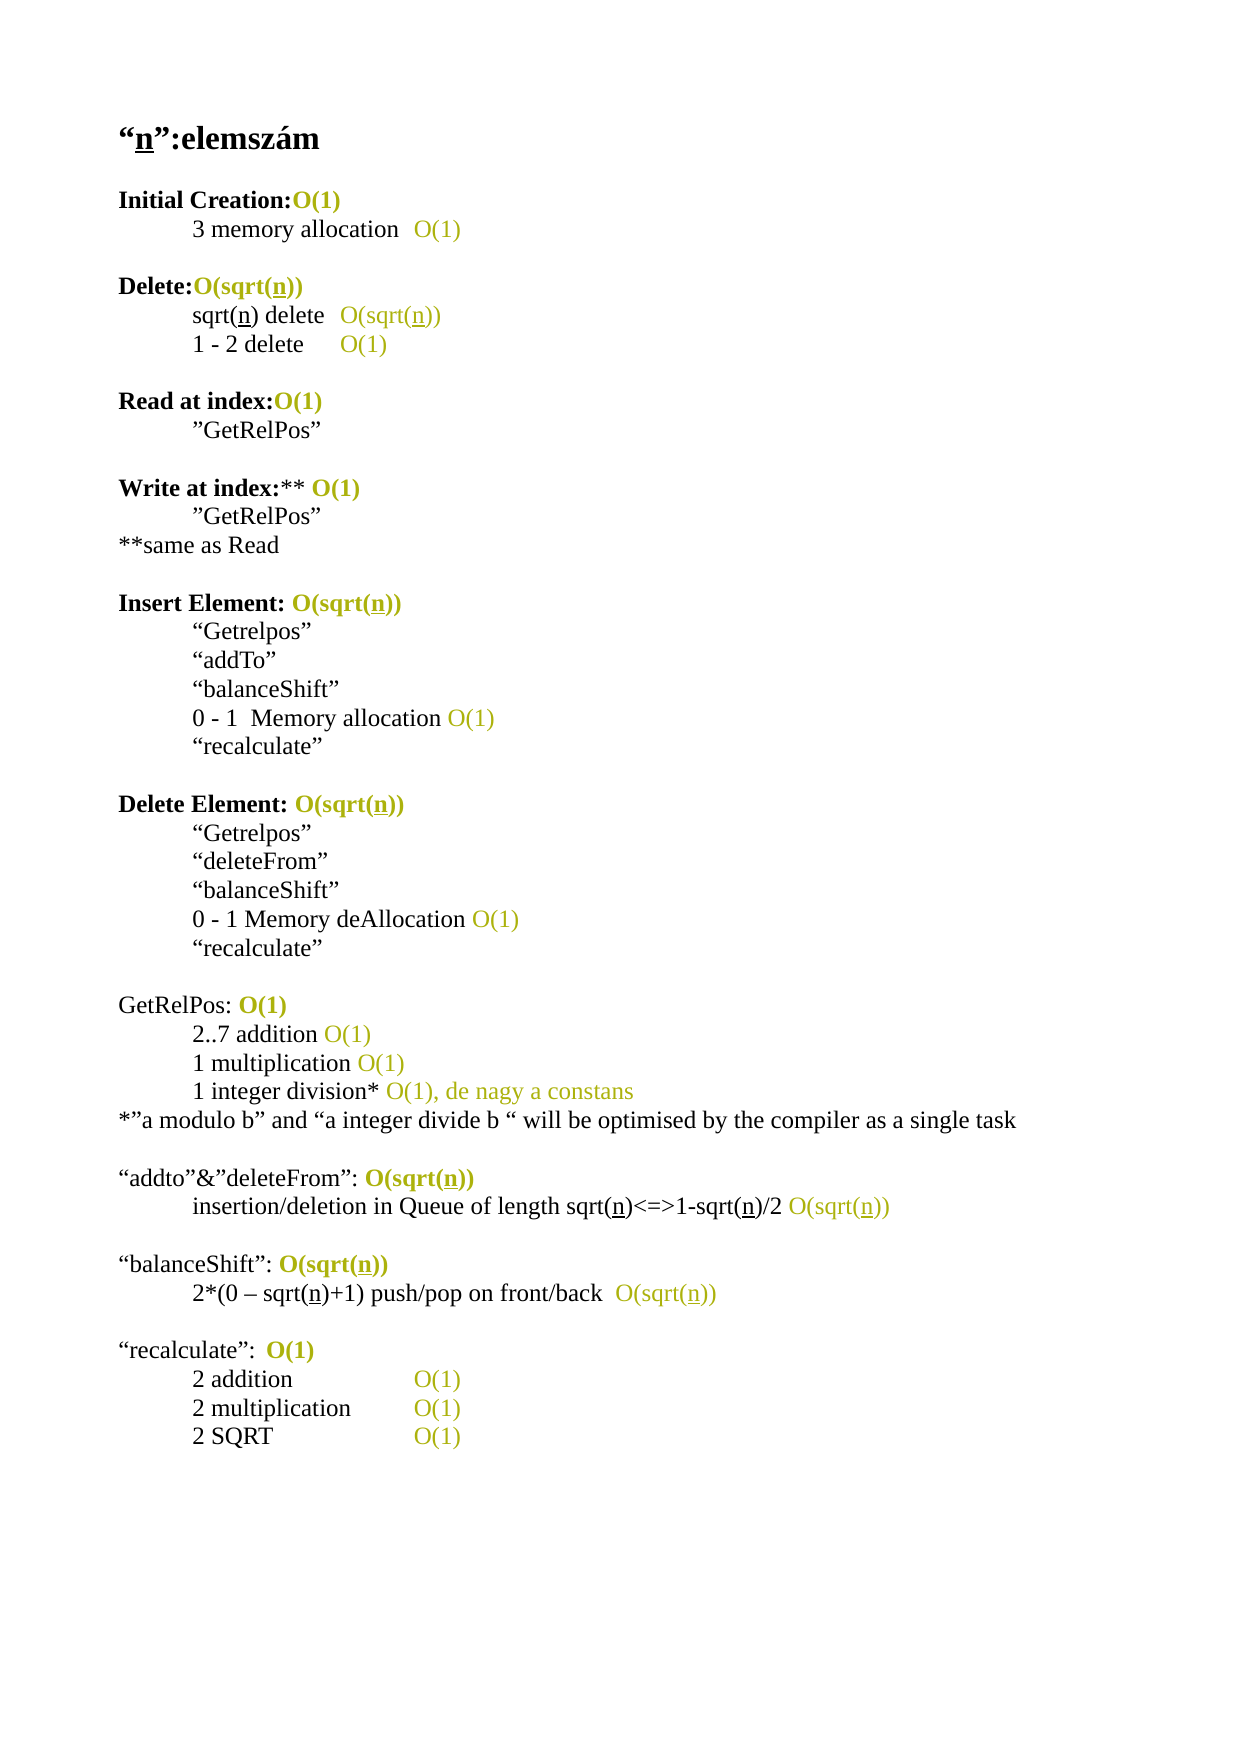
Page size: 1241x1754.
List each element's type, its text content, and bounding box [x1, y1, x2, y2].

text 2..7 addition O(1) [118, 1019, 1122, 1048]
text Insert Element: O(sqrt(n)) [118, 588, 1122, 616]
text ”GetRelPos” [118, 415, 1122, 444]
text 2 SQRT O(1) [118, 1421, 1122, 1450]
text “balanceShift”: O(sqrt(n)) [118, 1249, 1122, 1278]
text “recalculate” [118, 731, 1122, 760]
text “Getrelpos” “deleteFrom” [118, 818, 1122, 875]
text “addto”&”deleteFrom”: O(sqrt(n)) [118, 1163, 1122, 1191]
text *”a modulo b” and “a integer divide b “ will be optimised by the compiler as a single task [118, 1105, 1122, 1134]
text Write at index:** O(1) [118, 473, 1122, 501]
text 2*(0 – sqrt(n)+1) push/pop on front/back O(sqrt(n)) [118, 1278, 1122, 1306]
text “recalculate” [118, 933, 1122, 961]
text Initial Creation:O(1) [118, 185, 1122, 214]
text insertion/deletion in Queue of length sqrt(n)<=>1-sqrt(n)/2 O(sqrt(n)) [118, 1191, 1122, 1220]
text “recalculate”: O(1) [118, 1335, 1122, 1364]
text “balanceShift” [118, 674, 1122, 703]
text 1 multiplication O(1) [118, 1048, 1122, 1076]
text 0 - 1 Memory deAllocation O(1) [118, 904, 1122, 933]
text Read at index:O(1) [118, 386, 1122, 415]
text Delete:O(sqrt(n)) sqrt(n) delete O(sqrt(n)) [118, 271, 1122, 329]
text Delete Element: O(sqrt(n)) [118, 789, 1122, 818]
text **same as Read [118, 530, 1122, 559]
text 3 memory allocation O(1) [118, 214, 1122, 243]
text “balanceShift” [118, 875, 1122, 904]
text GetRelPos: O(1) [118, 990, 1122, 1019]
text 2 addition O(1) 2 multiplication O(1) [118, 1364, 1122, 1421]
text 1 integer division* O(1), de nagy a constans [118, 1076, 1122, 1105]
text 0 - 1 Memory allocation O(1) [118, 703, 1122, 731]
text “n”:elemszám [118, 118, 1122, 156]
text 1 - 2 delete O(1) [118, 329, 1122, 358]
text “Getrelpos” “addTo” [118, 616, 1122, 674]
text ”GetRelPos” [118, 501, 1122, 530]
